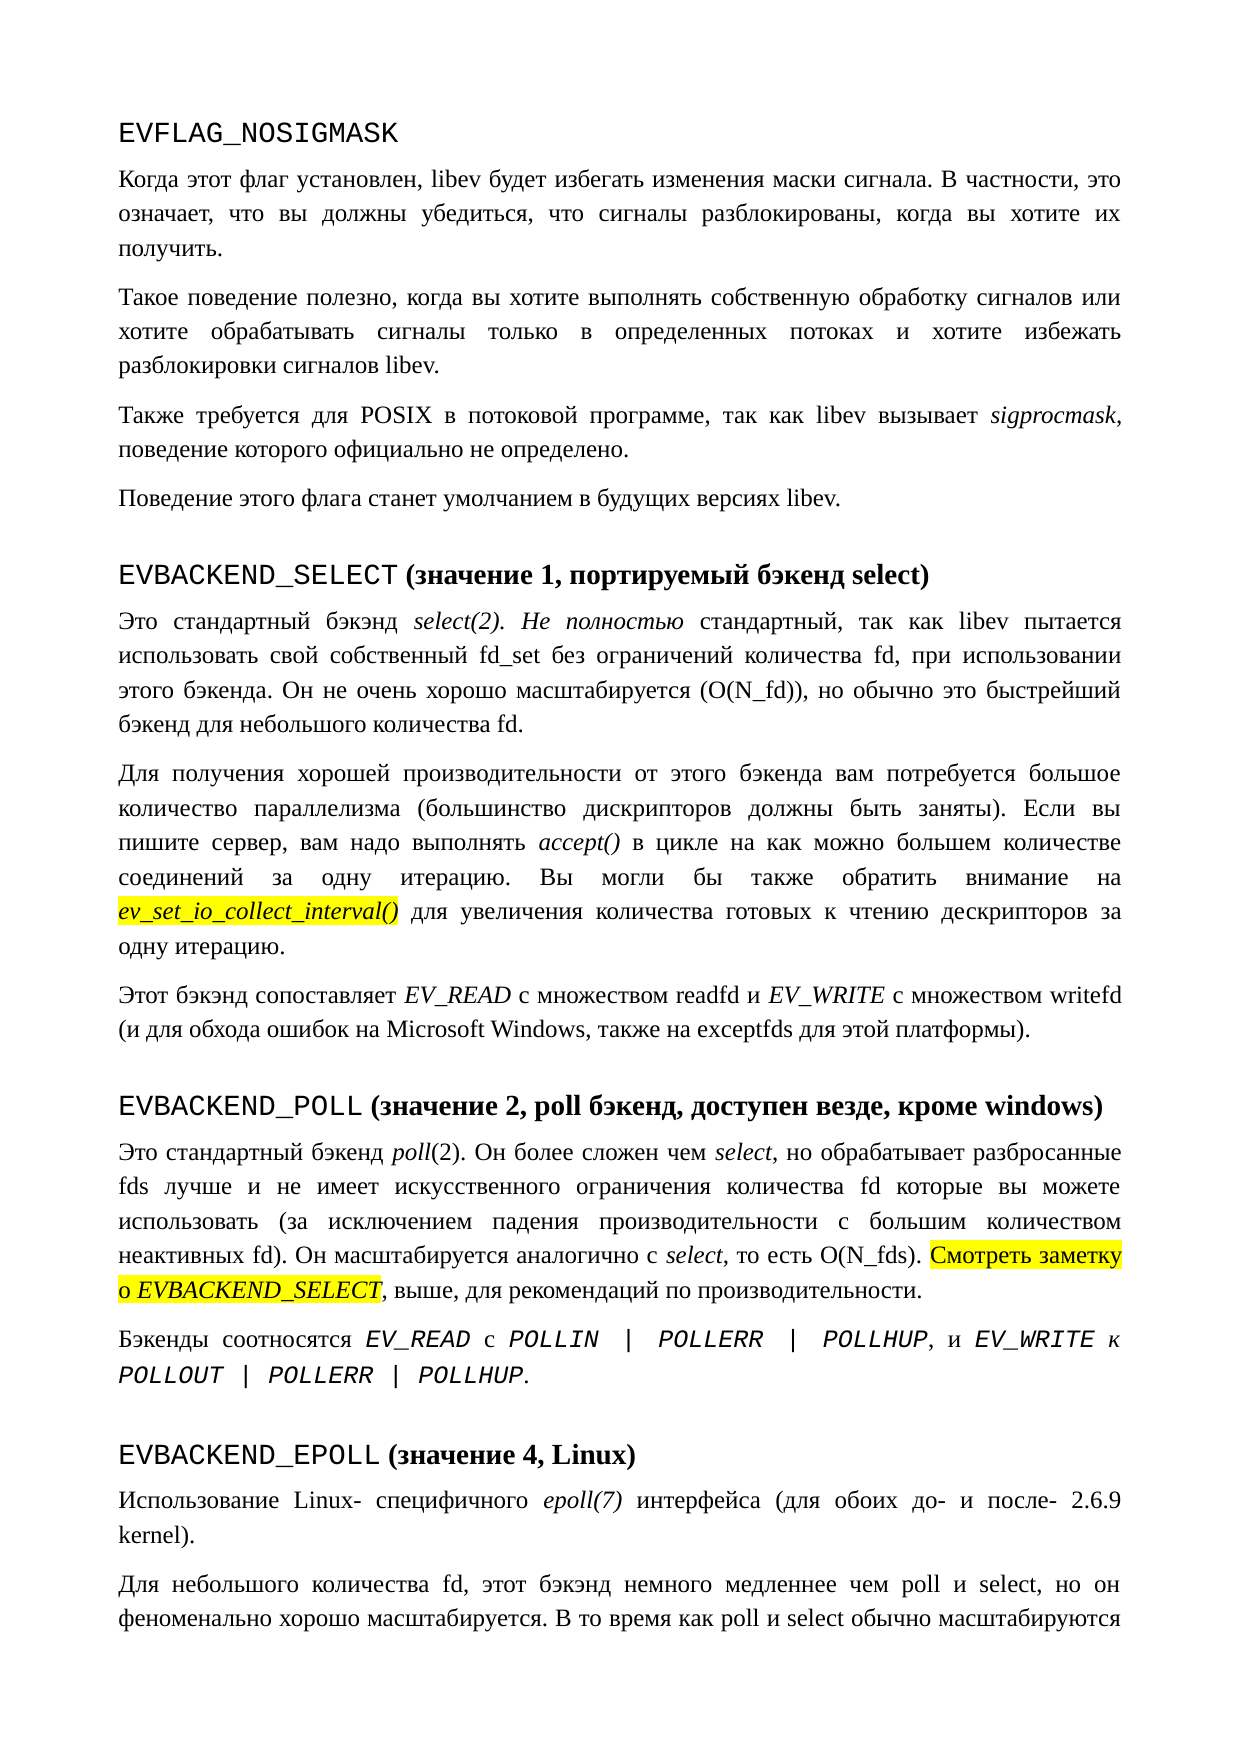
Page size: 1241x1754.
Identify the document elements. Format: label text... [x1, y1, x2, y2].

subtitle EVBACKEND_EPOLL (значение 4, Linux) [118, 1437, 1122, 1473]
text Это стандартный бэкэнд select(2). Не полностью стандартный, так как libev пытается использовать свой собственный fd_set без ограничений количества fd, при использовании этого бэкенда. Он не очень хорошо масштабируется (O(N_fd)), но обычно это быстрейший бэкенд для небольшого количества fd. [118, 606, 1122, 738]
text Для небольшого количества fd, этот бэкэнд немного медленнее чем poll и select, но он феноменально хорошо масштабируется. В то время как poll и select обычно масштабируются [118, 1569, 1122, 1632]
text Бэкенды соотносятся EV_READ с POLLIN | POLLERR | POLLHUP, и EV_WRITE к POLLOUT | POLLERR | POLLHUP. [118, 1324, 1122, 1391]
text Поведение этого флага станет умолчанием в будущих версиях libev. [118, 483, 1122, 512]
text Такое поведение полезно, когда вы хотите выполнять собственную обработку сигналов или хотите обрабатывать сигналы только в определенных потоках и хотите избежать разблокировки сигналов libev. [118, 282, 1122, 379]
text Этот бэкэнд сопоставляет EV_READ c множеством readfd и EV_WRITE с множеством writefd (и для обхода ошибок на Microsoft Windows, также на exceptfds для этой платформы). [118, 980, 1122, 1043]
text Для получения хорошей производительности от этого бэкенда вам потребуется большое количество параллелизма (большинство дискрипторов должны быть заняты). Если вы пишите сервер, вам надо выполнять accept() в цикле на как можно большем количестве соединений за одну итерацию. Вы могли бы также обратить внимание на ev_set_io_collect_interval() для увеличения количества готовых к чтению дескрипторов за одну итерацию. [118, 758, 1122, 959]
text Это стандартный бэкенд poll(2). Он более сложен чем select, но обрабатывает разбросанные fds лучше и не имеет искусственного ограничения количества fd которые вы можете использовать (за исключением падения производительности с большим количеством неактивных fd). Он масштабируется аналогично с select, то есть O(N_fds). Смотреть заметку о EVBACKEND_SELECT, выше, для рекомендаций по производительности. [118, 1137, 1122, 1303]
text Использование Linux- специфичного epoll(7) интерфейса (для обоих до- и после- 2.6.9 kernel). [118, 1486, 1122, 1549]
subtitle EVBACKEND_SELECT (значение 1, портируемый бэкенд select) [118, 557, 1122, 593]
text Когда этот флаг установлен, libev будет избегать изменения маски сигнала. В частности, это означает, что вы должны убедиться, что сигналы разблокированы, когда вы хотите их получить. [118, 164, 1122, 261]
text Также требуется для POSIX в потоковой программе, так как libev вызывает sigprocmask, поведение которого официально не определено. [118, 400, 1122, 463]
subtitle EVFLAG_NOSIGMASK [118, 118, 1122, 151]
subtitle EVBACKEND_POLL (значение 2, poll бэкенд, доступен везде, кроме windows) [118, 1088, 1122, 1124]
